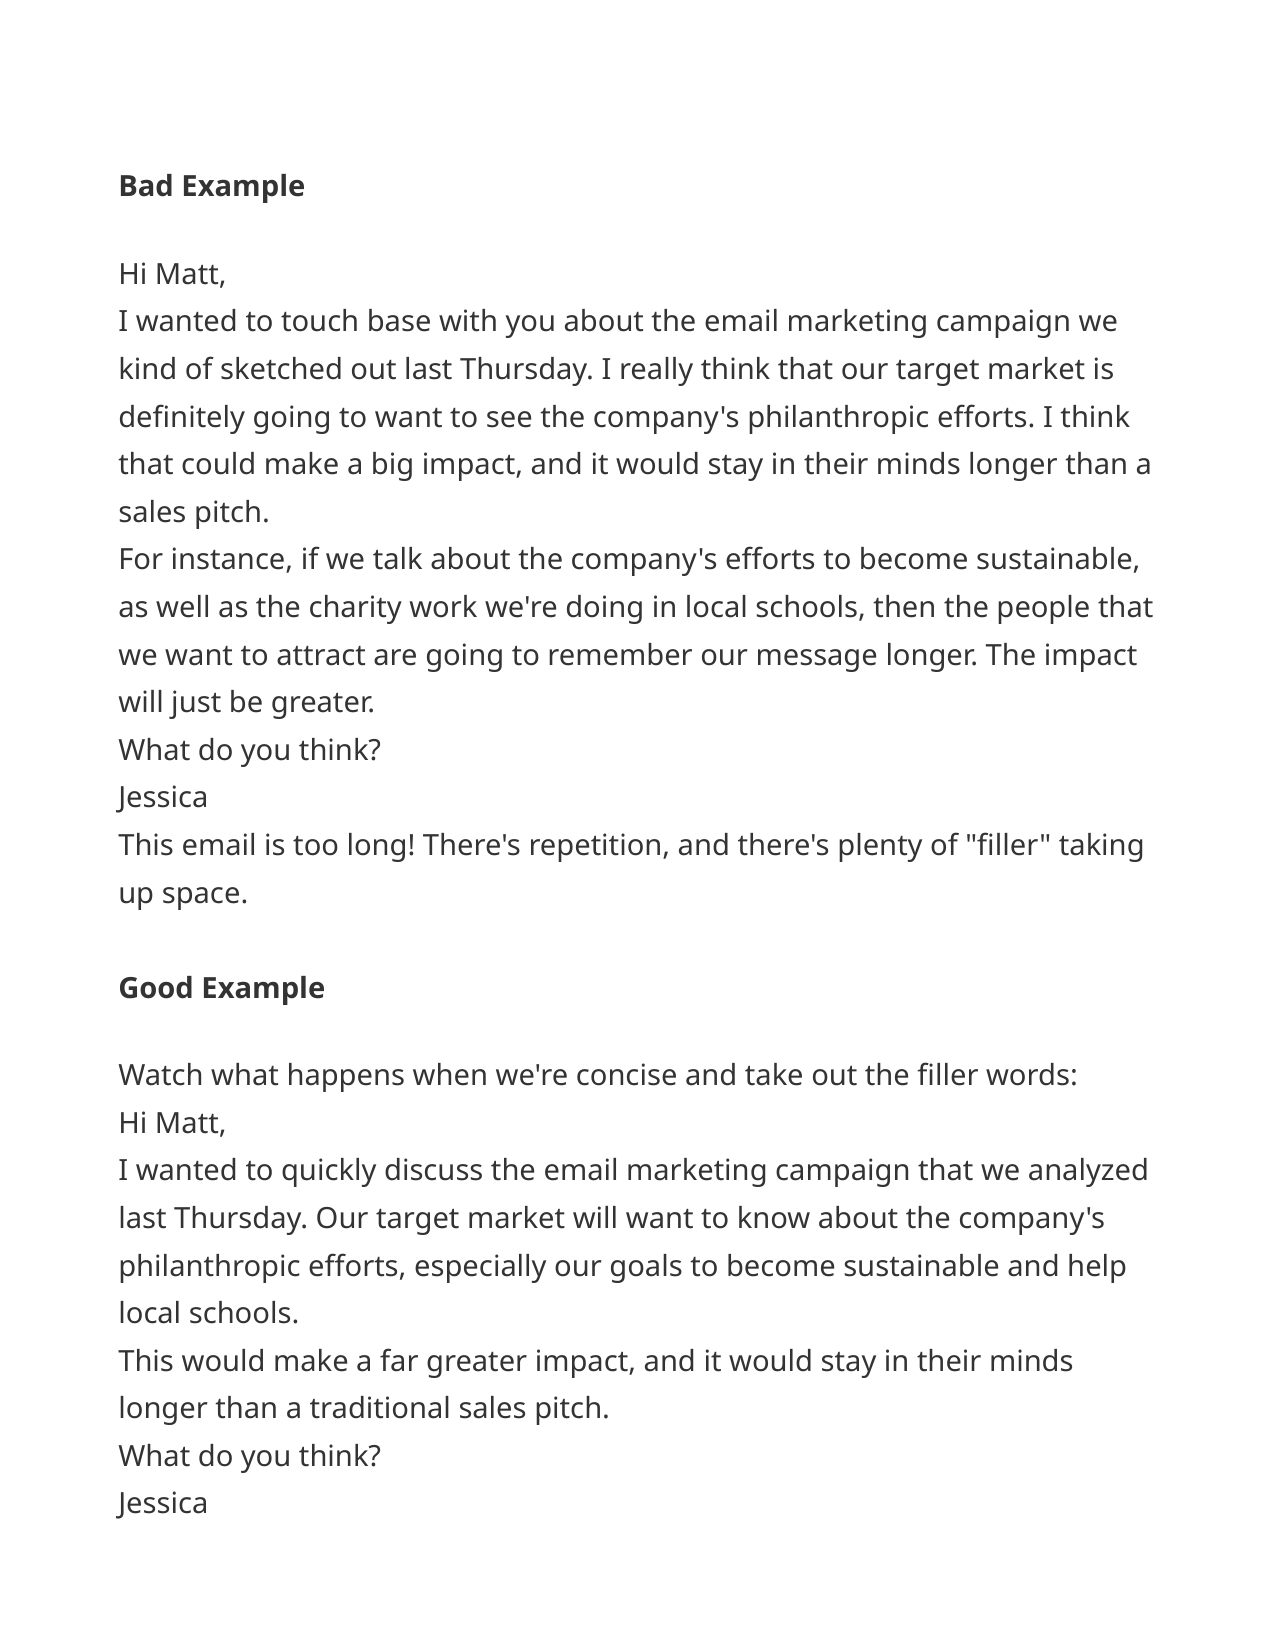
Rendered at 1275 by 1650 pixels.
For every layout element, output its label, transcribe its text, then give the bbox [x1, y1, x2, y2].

text For instance, if we talk about the company's efforts to become sustainable, as well as the charity work we're doing in local schools, then the people that we want to attract are going to remember our message longer. The impact will just be greater. [118, 539, 1157, 721]
subtitle Bad Example [118, 166, 1157, 205]
text Hi Matt, [118, 1102, 1157, 1142]
text What do you think? [118, 729, 1157, 769]
text Watch what happens when we're concise and take out the filler words: [118, 1054, 1157, 1094]
text This would make a far greater impact, and it would stay in their minds longer than a traditional sales pitch. [118, 1340, 1157, 1427]
text Jessica [118, 777, 1157, 816]
text What do you think? [118, 1435, 1157, 1475]
text This email is too long! There's repetition, and there's plenty of "filler" taking up space. [118, 824, 1157, 912]
text Hi Matt, [118, 253, 1157, 293]
subtitle Good Example [118, 967, 1157, 1007]
text Jessica [118, 1483, 1157, 1522]
text I wanted to touch base with you about the email marketing campaign we kind of sketched out last Thursday. I really think that our target market is definitely going to want to see the company's philanthropic efforts. I think that could make a big impact, and it would stay in their minds longer than a sales pitch. [118, 301, 1157, 531]
text I wanted to quickly discuss the email marketing campaign that we analyzed last Thursday. Our target market will want to know about the company's philanthropic efforts, especially our goals to become sustainable and help local schools. [118, 1149, 1157, 1332]
